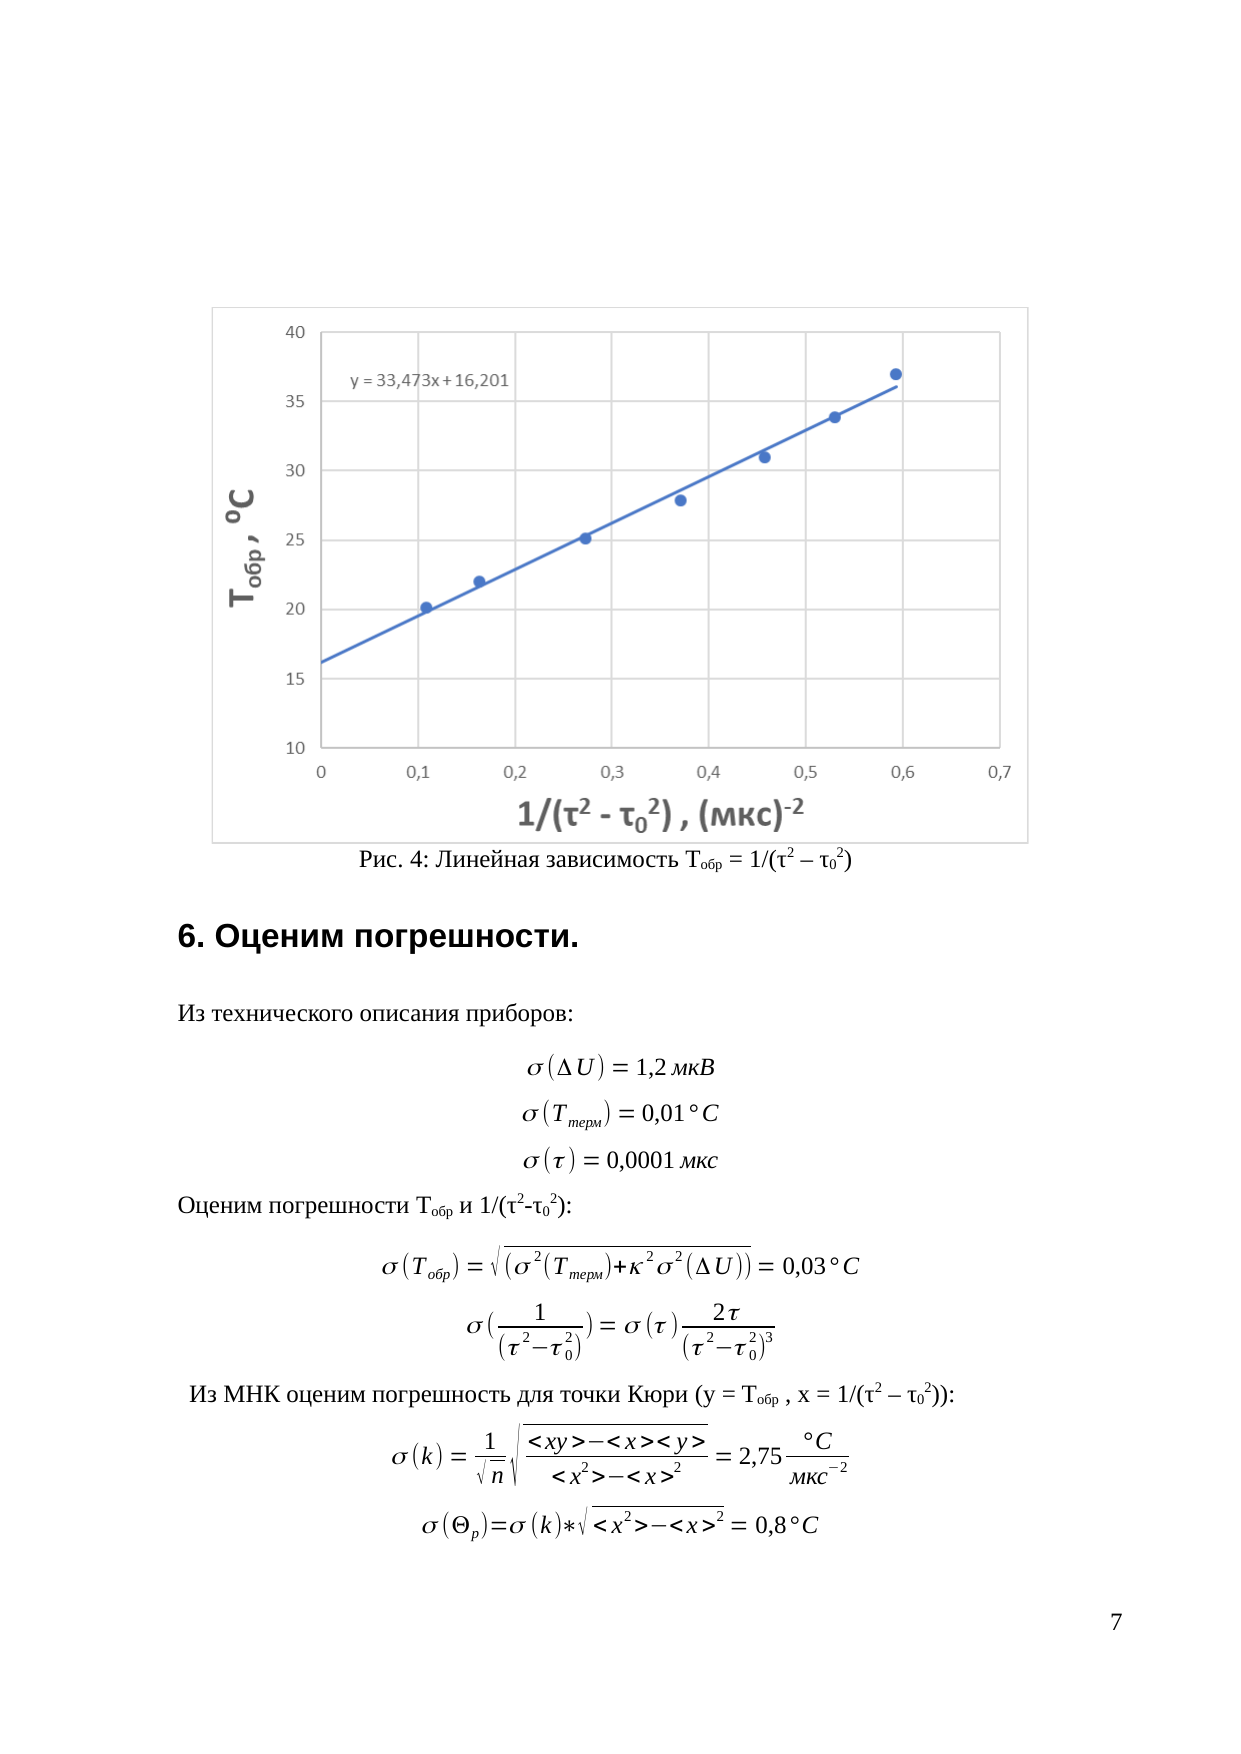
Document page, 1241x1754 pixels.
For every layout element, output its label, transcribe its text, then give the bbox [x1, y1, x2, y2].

text Рис. 4: Линейная зависимость Tобр = 1/(τ2 – τ02) [118, 844, 1093, 873]
subtitle Оценим погрешности. [118, 917, 1122, 955]
text Оценим погрешности Tобр и 1/(τ2-τ02): [118, 1190, 1122, 1219]
text Из МНК оценим погрешность для точки Кюри (y = Tобр , x = 1/(τ2 – τ02)): [130, 1379, 1122, 1407]
text Из технического описания приборов: [118, 998, 1122, 1027]
picture [211, 307, 1029, 844]
